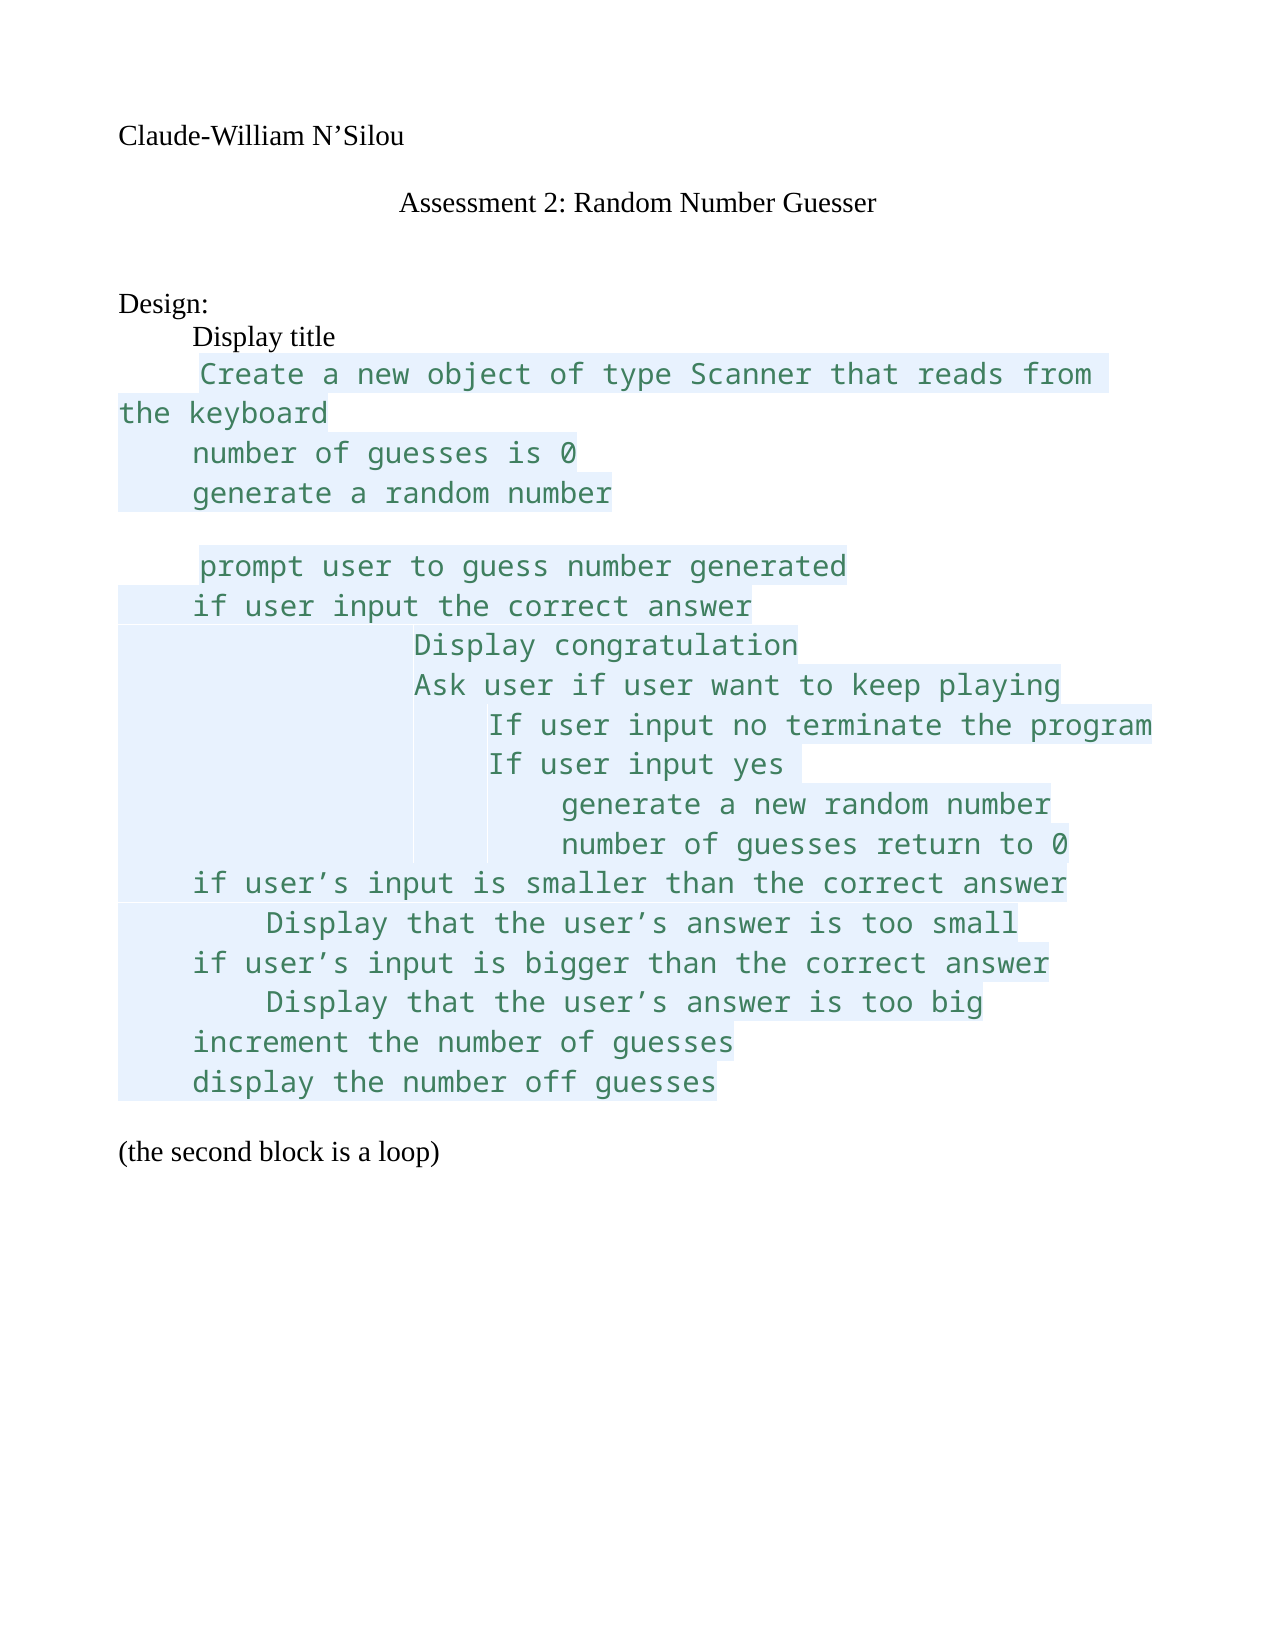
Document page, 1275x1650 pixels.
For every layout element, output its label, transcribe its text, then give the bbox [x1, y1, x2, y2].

text number of guesses return to 0 [118, 823, 1157, 863]
text Create a new object of type Scanner that reads from the keyboard [118, 353, 1157, 432]
text Ask user if user want to keep playing [118, 664, 1157, 704]
text (the second block is a loop) [118, 1134, 1157, 1168]
text Assessment 2: Random Number Guesser [118, 185, 1157, 219]
text if user’s input is bigger than the correct answer [118, 942, 1157, 982]
text Display that the user’s answer is too big [118, 982, 1157, 1021]
text If user input yes [118, 744, 1157, 783]
text Display that the user’s answer is too small [118, 902, 1157, 942]
text if user input the correct answer [118, 585, 1157, 624]
text prompt user to guess number generated [118, 545, 1157, 585]
text if user’s input is smaller than the correct answer [118, 863, 1157, 902]
text generate a new random number [118, 783, 1157, 823]
text generate a random number [118, 472, 1157, 512]
text If user input no terminate the program [118, 704, 1157, 744]
text Display congratulation [118, 624, 1157, 664]
text number of guesses is 0 [118, 432, 1157, 472]
text Design: [118, 286, 1157, 319]
text Claude-William N’Silou [118, 118, 1157, 152]
text display the number off guesses [118, 1061, 1157, 1101]
text increment the number of guesses [118, 1021, 1157, 1061]
text Display title [118, 319, 1157, 353]
